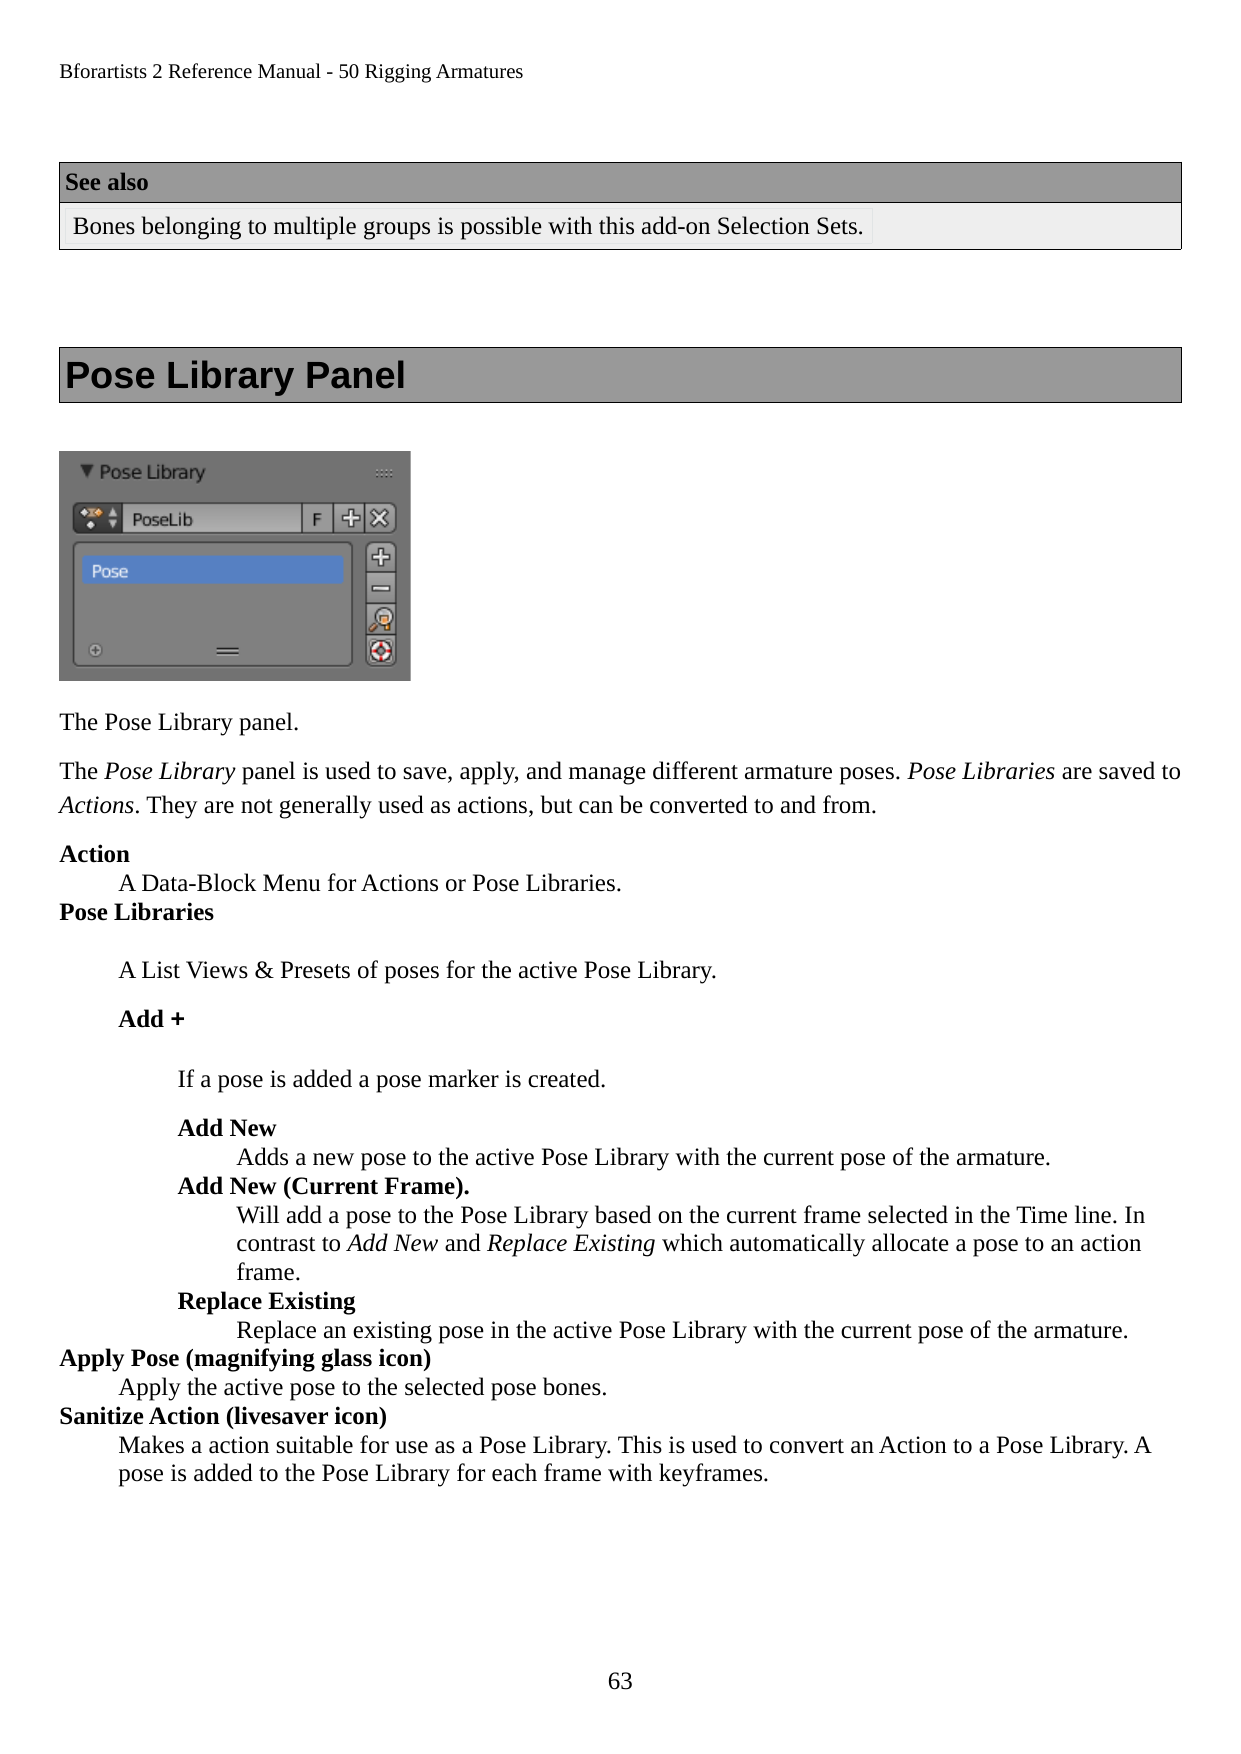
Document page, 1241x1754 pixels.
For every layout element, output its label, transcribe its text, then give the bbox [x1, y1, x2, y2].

table_header Pose Library Panel [60, 348, 1181, 402]
subtitle Replace Existing [177, 1286, 1181, 1315]
list Apply the active pose to the selected pose bones. [118, 1372, 1181, 1401]
list Makes a action suitable for use as a Pose Library. This is used to convert an Action to a Pose Library. A pose is added to the Pose Library for each frame with keyframes. [118, 1430, 1181, 1487]
subtitle Action [59, 839, 1181, 868]
list Replace an existing pose in the active Pose Library with the current pose of the armature. [236, 1315, 1181, 1343]
subtitle Add New (Current Frame). [177, 1171, 1181, 1200]
text The Pose Library panel. [59, 707, 1181, 736]
text A List Views & Presets of poses for the active Pose Library. [118, 955, 1181, 984]
subtitle Sanitize Action (livesaver icon) [59, 1401, 1181, 1430]
list A Data-Block Menu for Actions or Pose Libraries. [118, 868, 1181, 897]
table_header See also [60, 163, 1181, 202]
list Will add a pose to the Pose Library based on the current frame selected in the Time line. In contrast to Add New and Replace Existing which automatically allocate a pose to an action frame. [236, 1200, 1181, 1286]
subtitle Pose Libraries [59, 897, 1181, 926]
picture [59, 451, 411, 681]
subtitle Add + [118, 1004, 1181, 1035]
list Adds a new pose to the active Pose Library with the current pose of the armature. [236, 1142, 1181, 1171]
table_cell Bones belonging to multiple groups is possible with this add-on Selection Sets. [60, 203, 1181, 249]
text The Pose Library panel is used to save, apply, and manage different armature poses. Pose Libraries are saved to Actions. They are not generally used as actions, but can be converted to and from. [59, 756, 1181, 819]
subtitle Apply Pose (magnifying glass icon) [59, 1343, 1181, 1372]
text If a pose is added a pose marker is created. [177, 1064, 1181, 1093]
subtitle Add New [177, 1113, 1181, 1142]
